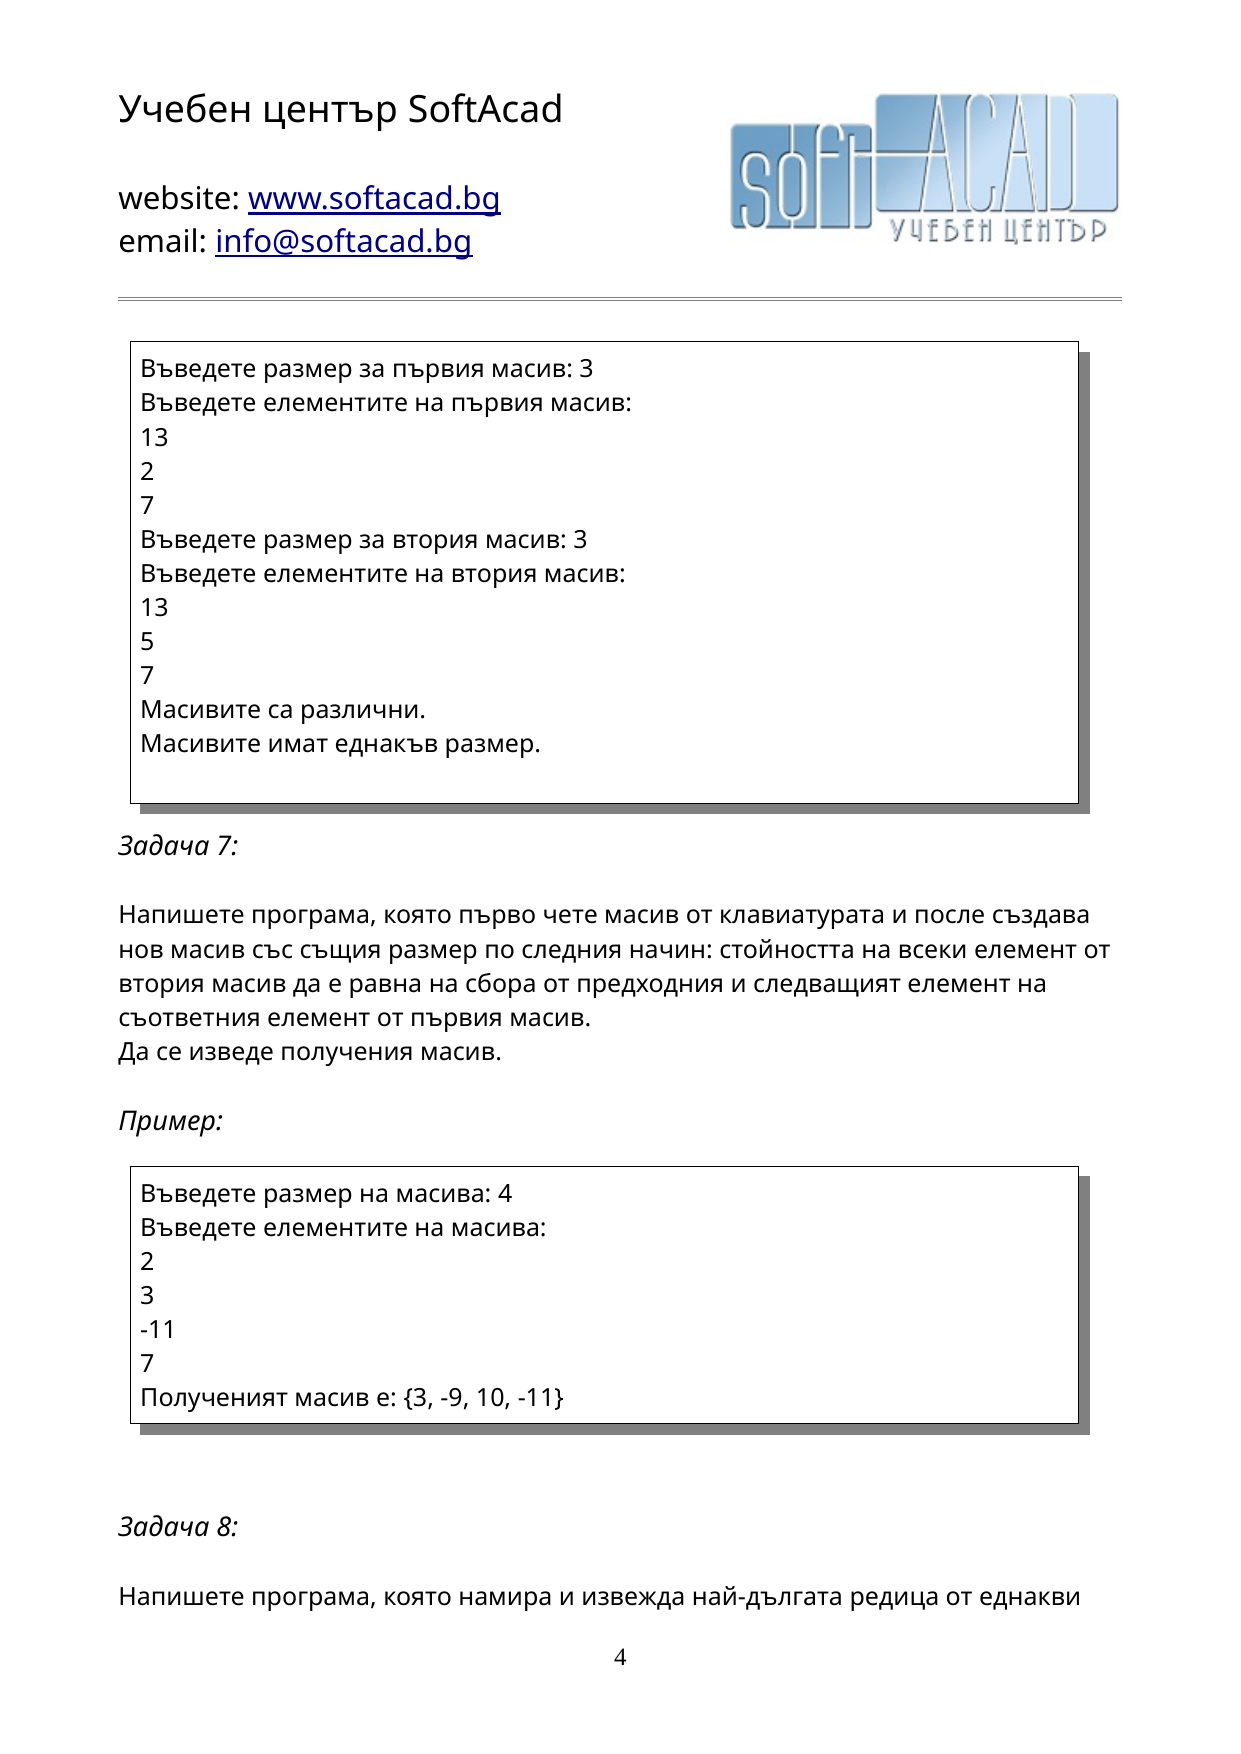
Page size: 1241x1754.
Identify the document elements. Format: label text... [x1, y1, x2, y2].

text Въведете елементите на масива: [140, 1210, 1069, 1244]
text 7 [140, 658, 1069, 692]
text 7 [140, 1346, 1069, 1380]
text 13 [140, 419, 1069, 453]
text Да се изведе получения масив. [118, 1033, 1122, 1067]
text Напишете програма, която първо чете масив от клавиатурата и после създава нов масив със същия размер по следния начин: стойността на всеки елемент от втория масив да е равна на сбора от предходния и следващият елемент на съответния елемент от първия масив. [118, 897, 1122, 1033]
picture [726, 93, 1123, 248]
text -11 [140, 1312, 1069, 1346]
text Масивите са различни. [140, 692, 1069, 726]
text Въведете размер за втория масив: 3 [140, 521, 1069, 555]
text Задача 8: [118, 1507, 1122, 1544]
text Задача 7: [118, 772, 1122, 863]
text 7 [140, 487, 1069, 521]
text Масивите имат еднакъв размер. [140, 726, 1069, 760]
text 2 [140, 453, 1069, 487]
text 5 [140, 623, 1069, 658]
text Въведете размер за първия масив: 3 [140, 351, 1069, 385]
text Въведете елементите на първия масив: [140, 385, 1069, 419]
text Пример: [118, 1102, 1122, 1138]
text 13 [140, 589, 1069, 623]
text Полученият масив е: {3, -9, 10, -11} [140, 1380, 1069, 1414]
text Напишете програма, която намира и извежда най-дългата редица от еднакви [118, 1578, 1122, 1612]
text Въведете размер на масива: 4 [140, 1176, 1069, 1210]
text Въведете елементите на втория масив: [140, 555, 1069, 589]
text 2 [140, 1244, 1069, 1278]
text 3 [140, 1278, 1069, 1312]
